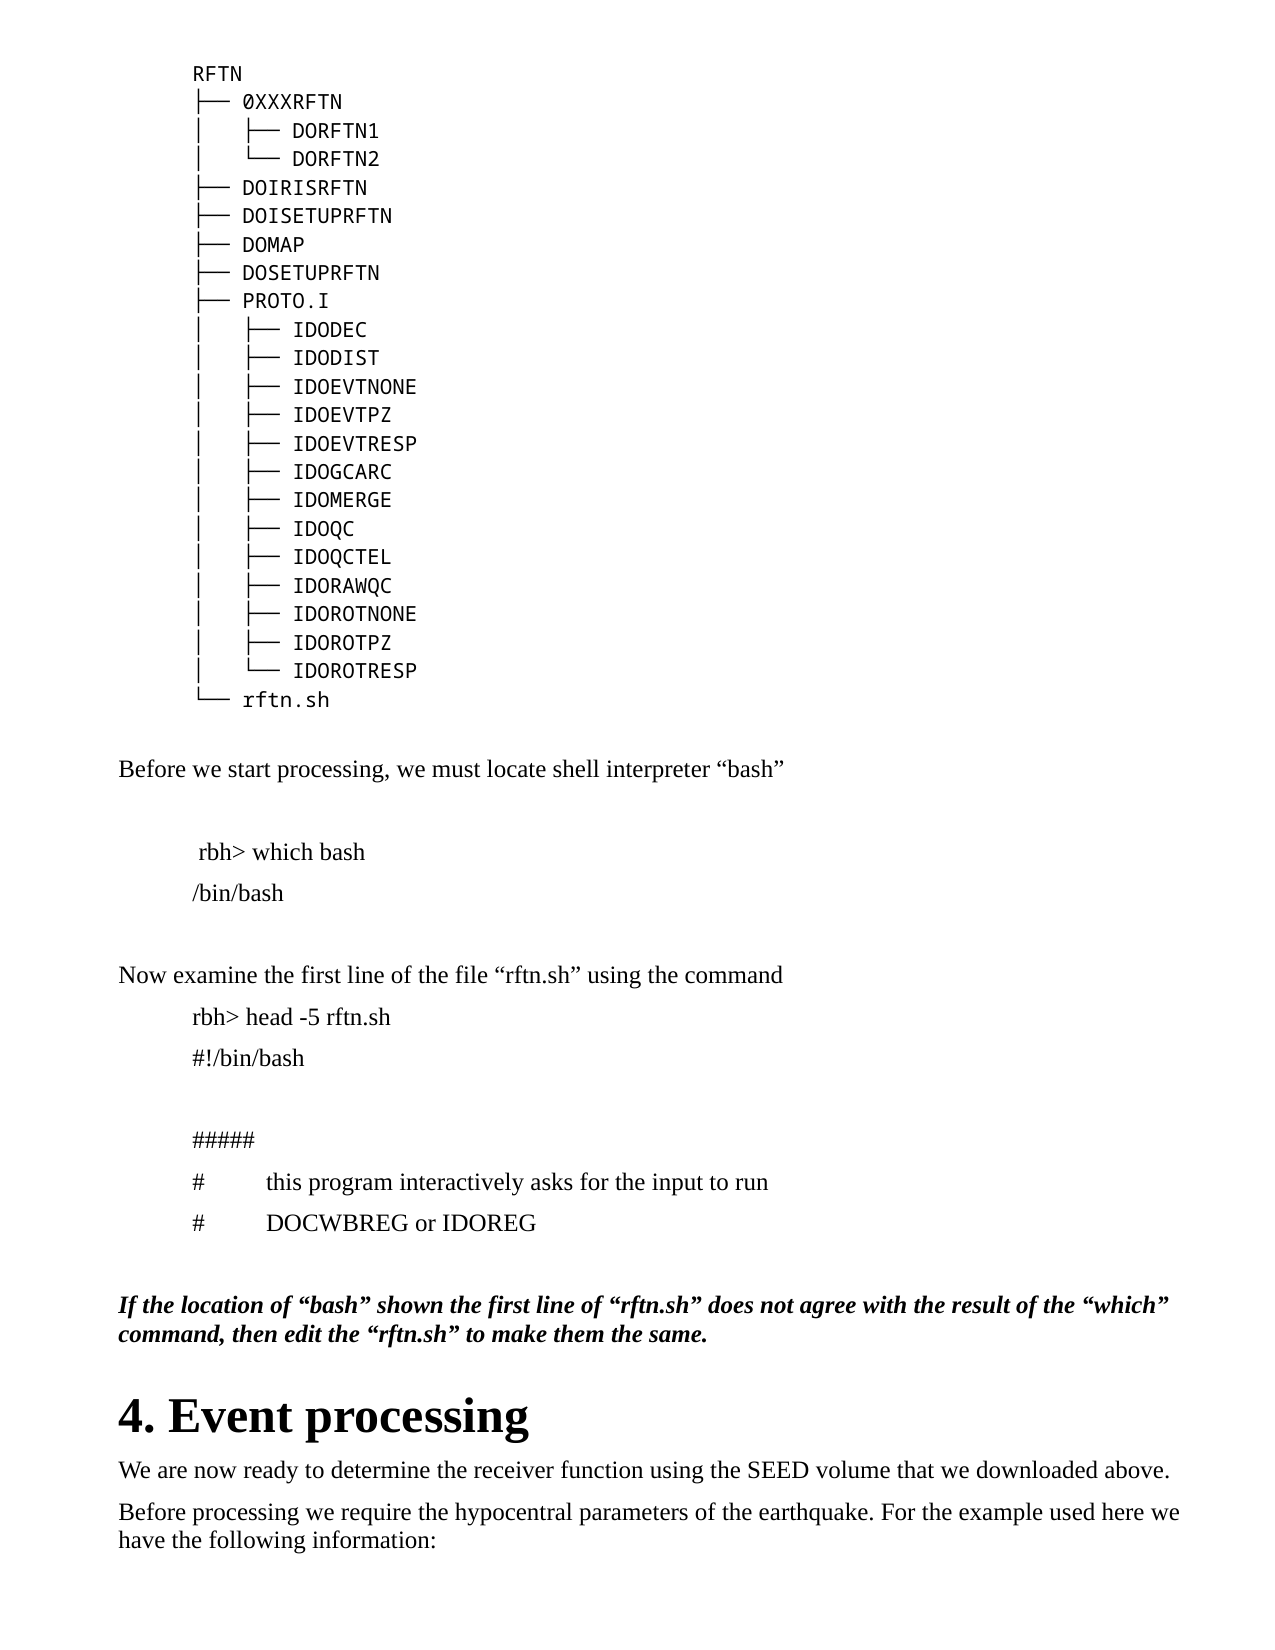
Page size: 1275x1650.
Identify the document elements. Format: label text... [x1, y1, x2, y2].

text │ ├── IDOROTPZ [192, 628, 1216, 656]
text Before processing we require the hypocentral parameters of the earthquake. For the example used here we have the following information: [118, 1497, 1216, 1554]
text │ └── IDOROTRESP [192, 656, 1216, 685]
text │ ├── IDODEC [192, 315, 1216, 343]
text │ ├── IDOMERGE [192, 486, 1216, 514]
text │ ├── IDOGCARC [192, 457, 1216, 486]
text Now examine the first line of the file “rftn.sh” using the command [118, 960, 1216, 989]
text ├── 0XXXRFTN [192, 87, 1216, 116]
text │ ├── IDOEVTPZ [192, 400, 1216, 429]
text ├── DOISETUPRFTN [192, 201, 1216, 230]
text # this program interactively asks for the input to run [192, 1167, 1216, 1195]
text If the location of “bash” shown the first line of “rftn.sh” does not agree with the result of the “which” command, then edit the “rftn.sh” to make them the same. [118, 1290, 1216, 1348]
text │ ├── IDODIST [192, 343, 1216, 372]
text │ └── DORFTN2 [192, 144, 1216, 173]
text │ ├── IDOQCTEL [192, 542, 1216, 571]
text ##### [192, 1125, 1216, 1154]
subtitle 4. Event processing [118, 1385, 1216, 1443]
text #!/bin/bash [192, 1043, 1216, 1072]
text ├── DOSETUPRFTN [192, 258, 1216, 287]
text rbh> which bash [192, 837, 1216, 865]
text ├── DOIRISRFTN [192, 173, 1216, 201]
text │ ├── IDOEVTRESP [192, 429, 1216, 457]
text # DOCWBREG or IDOREG [192, 1208, 1216, 1237]
text └── rftn.sh [192, 685, 1216, 713]
text ├── DOMAP [192, 230, 1216, 258]
text rbh> head -5 rftn.sh [192, 1002, 1216, 1030]
text /bin/bash [192, 878, 1216, 907]
text Before we start processing, we must locate shell interpreter “bash” [118, 754, 1216, 783]
text We are now ready to determine the receiver function using the SEED volume that we downloaded above. [118, 1455, 1216, 1484]
text │ ├── IDORAWQC [192, 571, 1216, 599]
text ├── PROTO.I [192, 287, 1216, 315]
text │ ├── DORFTN1 [192, 116, 1216, 144]
text │ ├── IDOEVTNONE [192, 372, 1216, 400]
text RFTN [192, 59, 1216, 87]
text │ ├── IDOQC [192, 514, 1216, 542]
text │ ├── IDOROTNONE [192, 599, 1216, 628]
